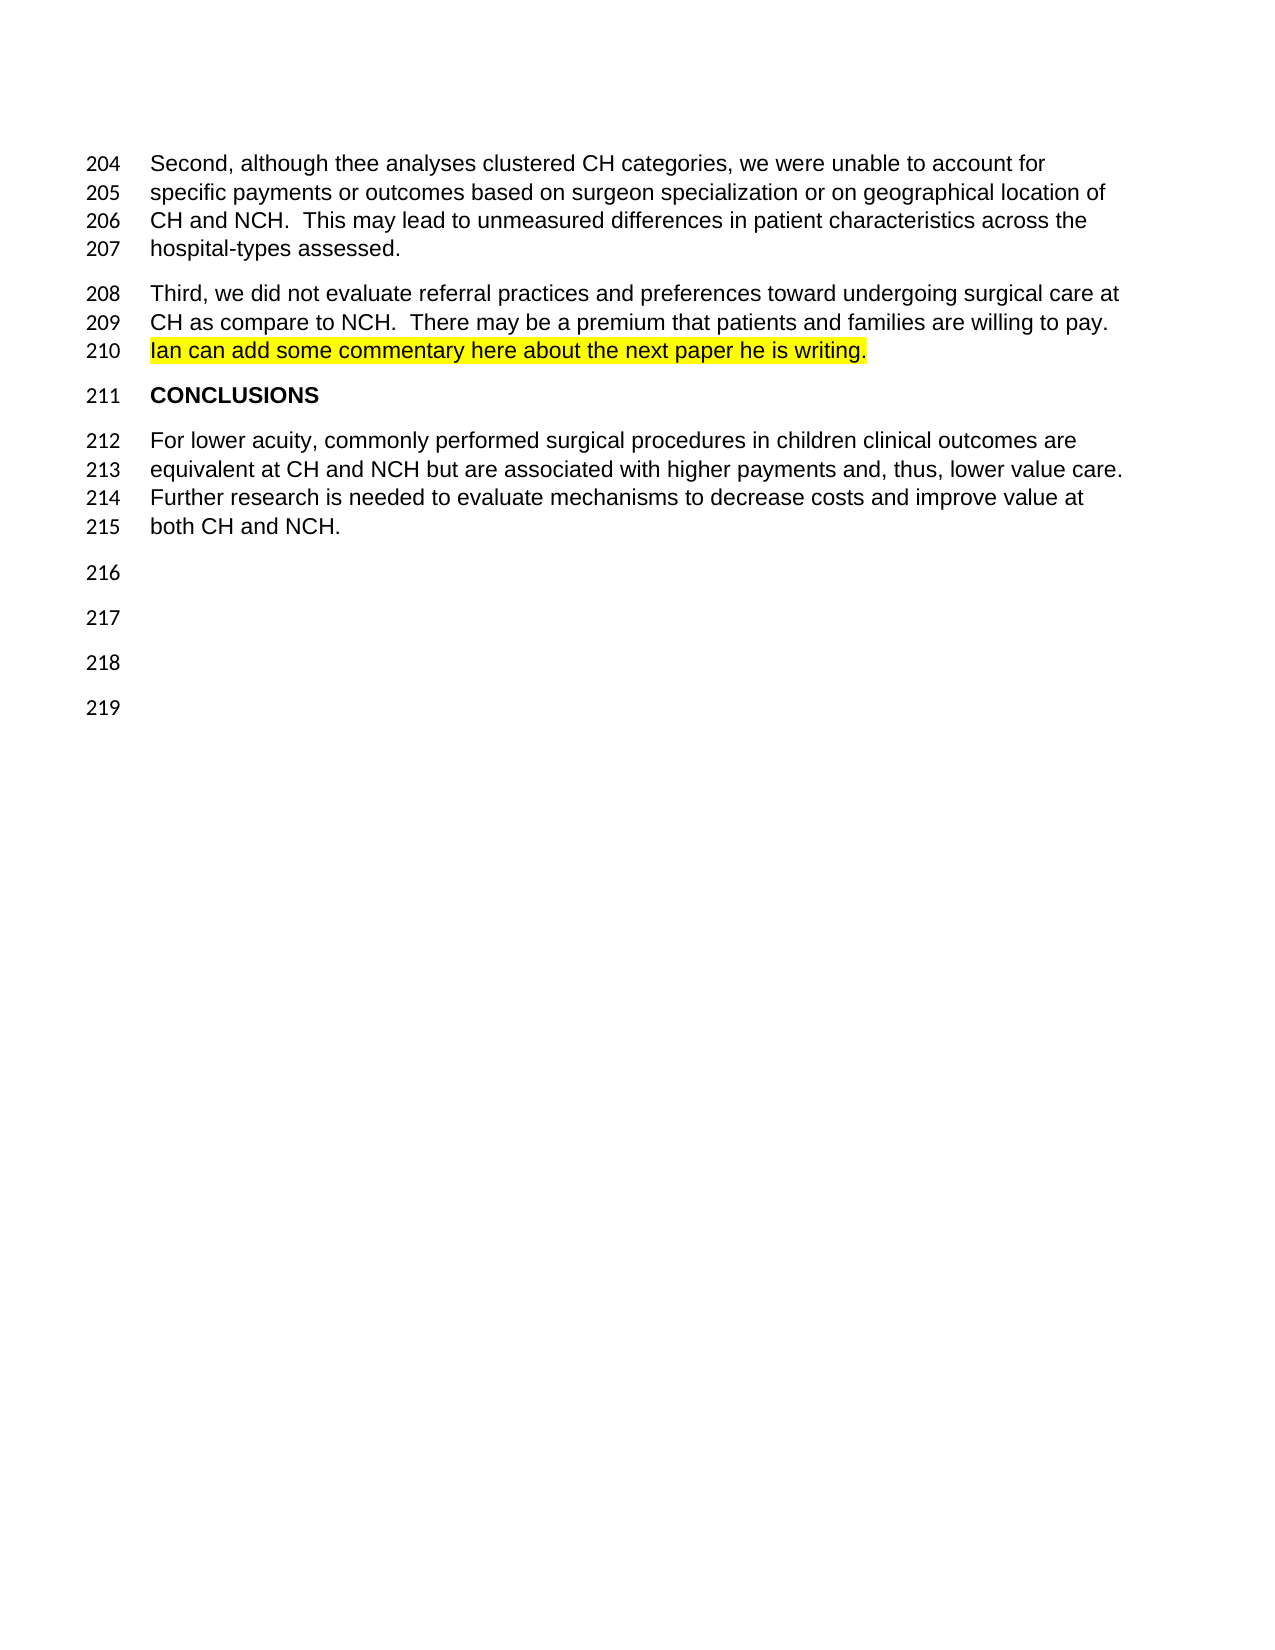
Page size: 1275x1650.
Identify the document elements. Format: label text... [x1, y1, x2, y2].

text For lower acuity, commonly performed surgical procedures in children clinical outcomes are equivalent at CH and NCH but are associated with higher payments and, thus, lower value care. Further research is needed to evaluate mechanisms to decrease costs and improve value at both CH and NCH. [150, 427, 1125, 539]
text CONCLUSIONS [150, 382, 1125, 409]
text Third, we did not evaluate referral practices and preferences toward undergoing surgical care at CH as compare to NCH. There may be a premium that patients and families are willing to pay. Ian can add some commentary here about the next paper he is writing. [150, 280, 1125, 364]
text Second, although thee analyses clustered CH categories, we were unable to account for specific payments or outcomes based on surgeon specialization or on geographical location of CH and NCH. This may lead to unmeasured differences in patient characteristics across the hospital-types assessed. [150, 150, 1125, 262]
